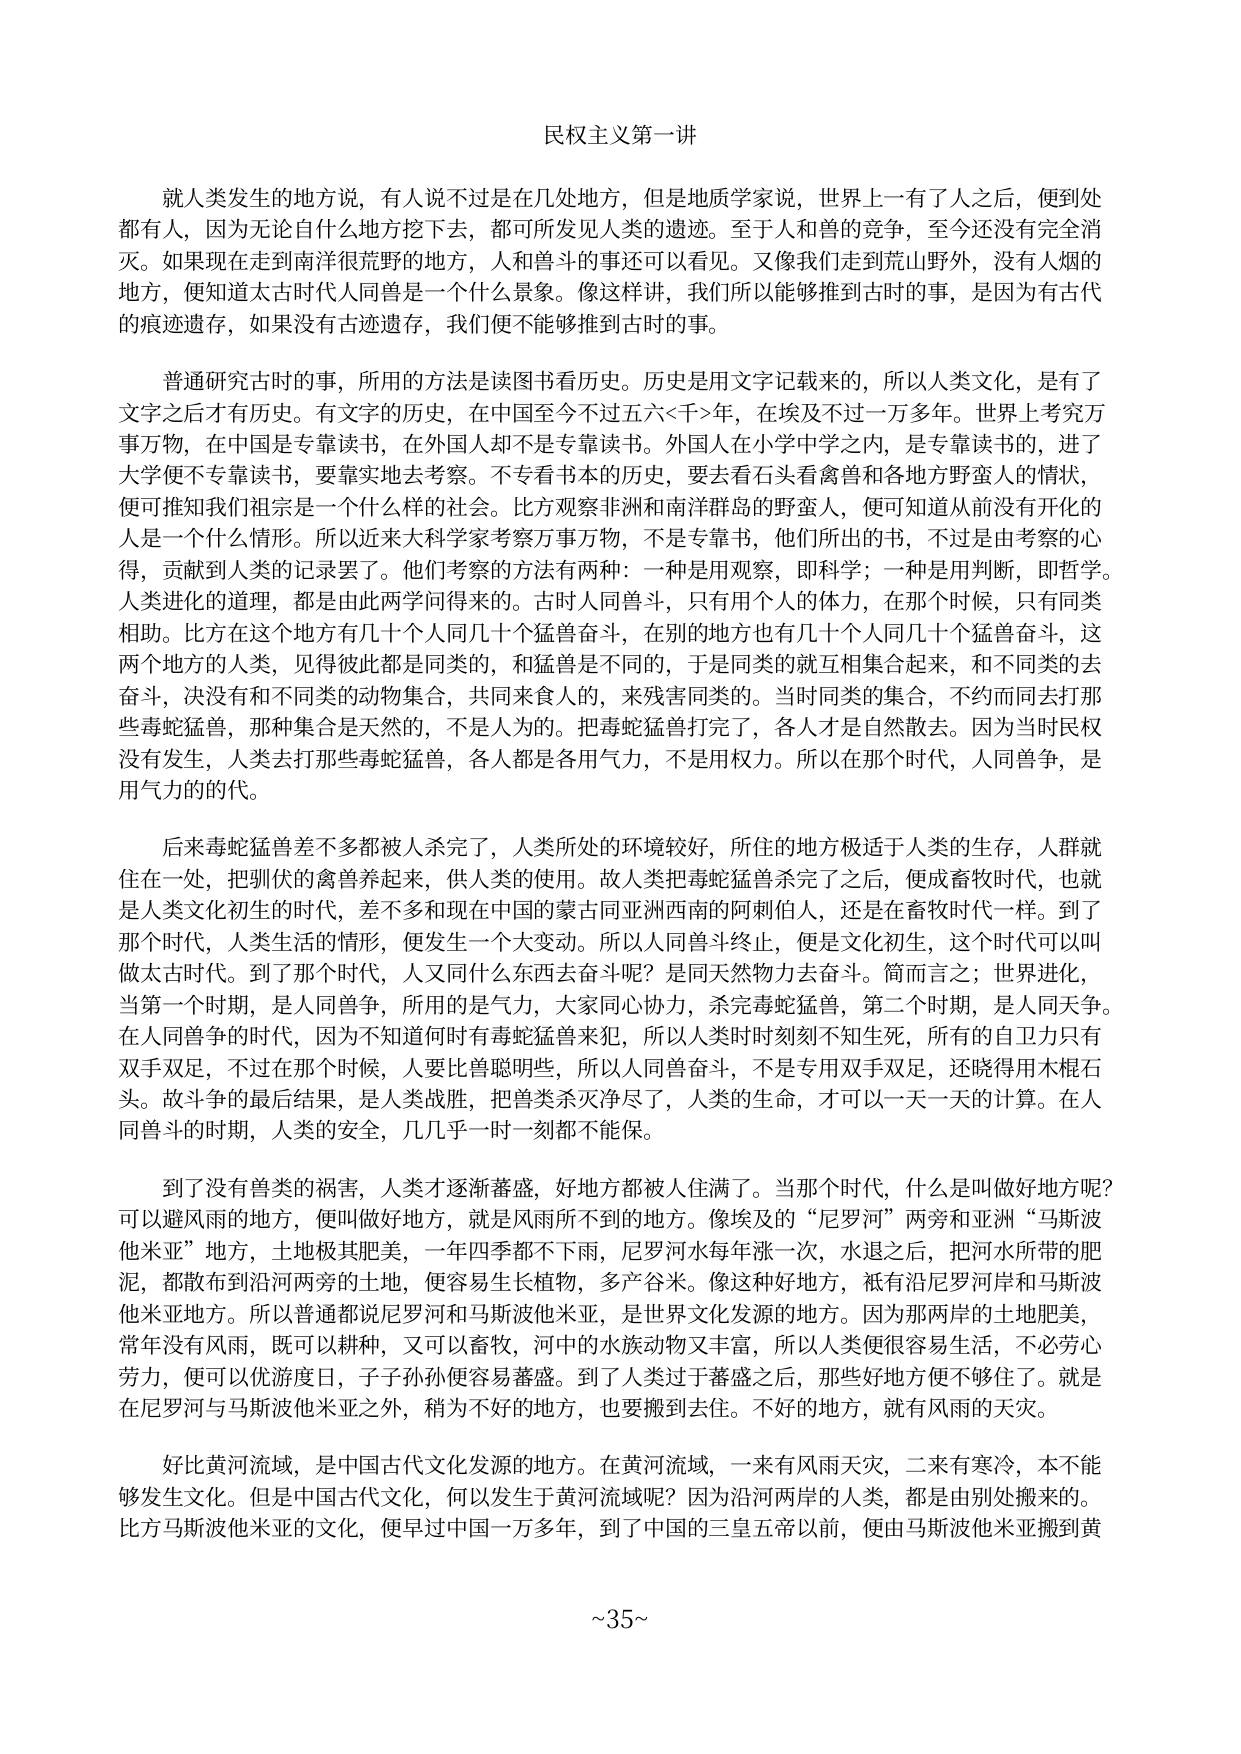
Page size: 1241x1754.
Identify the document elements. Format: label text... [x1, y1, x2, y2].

text 后来毒蛇猛兽差不多都被人杀完了，人类所处的环境较好，所住的地方极适于人类的生存，人群就住在一处，把驯伏的禽兽养起来，供人类的使用。故人类把毒蛇猛兽杀完了之后，便成畜牧时代，也就是人类文化初生的时代，差不多和现在中国的蒙古同亚洲西南的阿刺伯人，还是在畜牧时代一样。到了那个时代，人类生活的情形，便发生一个大变动。所以人同兽斗终止，便是文化初生，这个时代可以叫做太古时代。到了那个时代，人又同什么东西去奋斗呢？是同天然物力去奋斗。简而言之；世界进化，当第一个时期，是人同兽争，所用的是气力，大家同心协力，杀完毒蛇猛兽，第二个时期，是人同天争。在人同兽争的时代，因为不知道何时有毒蛇猛兽来犯，所以人类时时刻刻不知生死，所有的自卫力只有双手双足，不过在那个时候，人要比兽聪明些，所以人同兽奋斗，不是专用双手双足，还晓得用木棍石头。故斗争的最后结果，是人类战胜，把兽类杀灭净尽了，人类的生命，才可以一天一天的计算。在人同兽斗的时期，人类的安全，几几乎一时一刻都不能保。 [118, 831, 1122, 1145]
text 普通研究古时的事，所用的方法是读图书看历史。历史是用文字记载来的，所以人类文化，是有了文字之后才有历史。有文字的历史，在中国至今不过五六<千>年，在埃及不过一万多年。世界上考究万事万物，在中国是专靠读书，在外国人却不是专靠读书。外国人在小学中学之内，是专靠读书的，进了大学便不专靠读书，要靠实地去考察。不专看书本的历史，要去看石头看禽兽和各地方野蛮人的情状，便可推知我们祖宗是一个什么样的社会。比方观察非洲和南洋群岛的野蛮人，便可知道从前没有开化的人是一个什么情形。所以近来大科学家考察万事万物，不是专靠书，他们所出的书，不过是由考察的心得，贡献到人类的记录罢了。他们考察的方法有两种：一种是用观察，即科学；一种是用判断，即哲学。人类进化的道理，都是由此两学问得来的。古时人同兽斗，只有用个人的体力，在那个时候，只有同类相助。比方在这个地方有几十个人同几十个猛兽奋斗，在别的地方也有几十个人同几十个猛兽奋斗，这两个地方的人类，见得彼此都是同类的，和猛兽是不同的，于是同类的就互相集合起来，和不同类的去奋斗，决没有和不同类的动物集合，共同来食人的，来残害同类的。当时同类的集合，不约而同去打那些毒蛇猛兽，那种集合是天然的，不是人为的。把毒蛇猛兽打完了，各人才是自然散去。因为当时民权没有发生，人类去打那些毒蛇猛兽，各人都是各用气力，不是用权力。所以在那个时代，人同兽争，是用气力的的代。 [118, 364, 1122, 805]
text 好比黄河流域，是中国古代文化发源的地方。在黄河流域，一来有风雨天灾，二来有寒冷，本不能够发生文化。但是中国古代文化，何以发生于黄河流域呢？因为沿河两岸的人类，都是由别处搬来的。比方马斯波他米亚的文化，便早过中国一万多年，到了中国的三皇五帝以前，便由马斯波他米亚搬到黄 [118, 1448, 1122, 1543]
text 到了没有兽类的祸害，人类才逐渐蕃盛，好地方都被人住满了。当那个时代，什么是叫做好地方呢？可以避风雨的地方，便叫做好地方，就是风雨所不到的地方。像埃及的“尼罗河”两旁和亚洲“马斯波他米亚”地方，土地极其肥美，一年四季都不下雨，尼罗河水每年涨一次，水退之后，把河水所带的肥泥，都散布到沿河两旁的土地，便容易生长植物，多产谷米。像这种好地方，袛有沿尼罗河岸和马斯波他米亚地方。所以普通都说尼罗河和马斯波他米亚，是世界文化发源的地方。因为那两岸的土地肥美，常年没有风雨，既可以耕种，又可以畜牧，河中的水族动物又丰富，所以人类便很容易生活，不必劳心劳力，便可以优游度日，子子孙孙便容易蕃盛。到了人类过于蕃盛之后，那些好地方便不够住了。就是在尼罗河与马斯波他米亚之外，稍为不好的地方，也要搬到去住。不好的地方，就有风雨的天灾。 [118, 1171, 1122, 1423]
text 就人类发生的地方说，有人说不过是在几处地方，但是地质学家说，世界上一有了人之后，便到处都有人，因为无论自什么地方挖下去，都可所发见人类的遗迹。至于人和兽的竞争，至今还没有完全消灭。如果现在走到南洋很荒野的地方，人和兽斗的事还可以看见。又像我们走到荒山野外，没有人烟的地方，便知道太古时代人同兽是一个什么景象。像这样讲，我们所以能够推到古时的事，是因为有古代的痕迹遗存，如果没有古迹遗存，我们便不能够推到古时的事。 [118, 181, 1122, 338]
